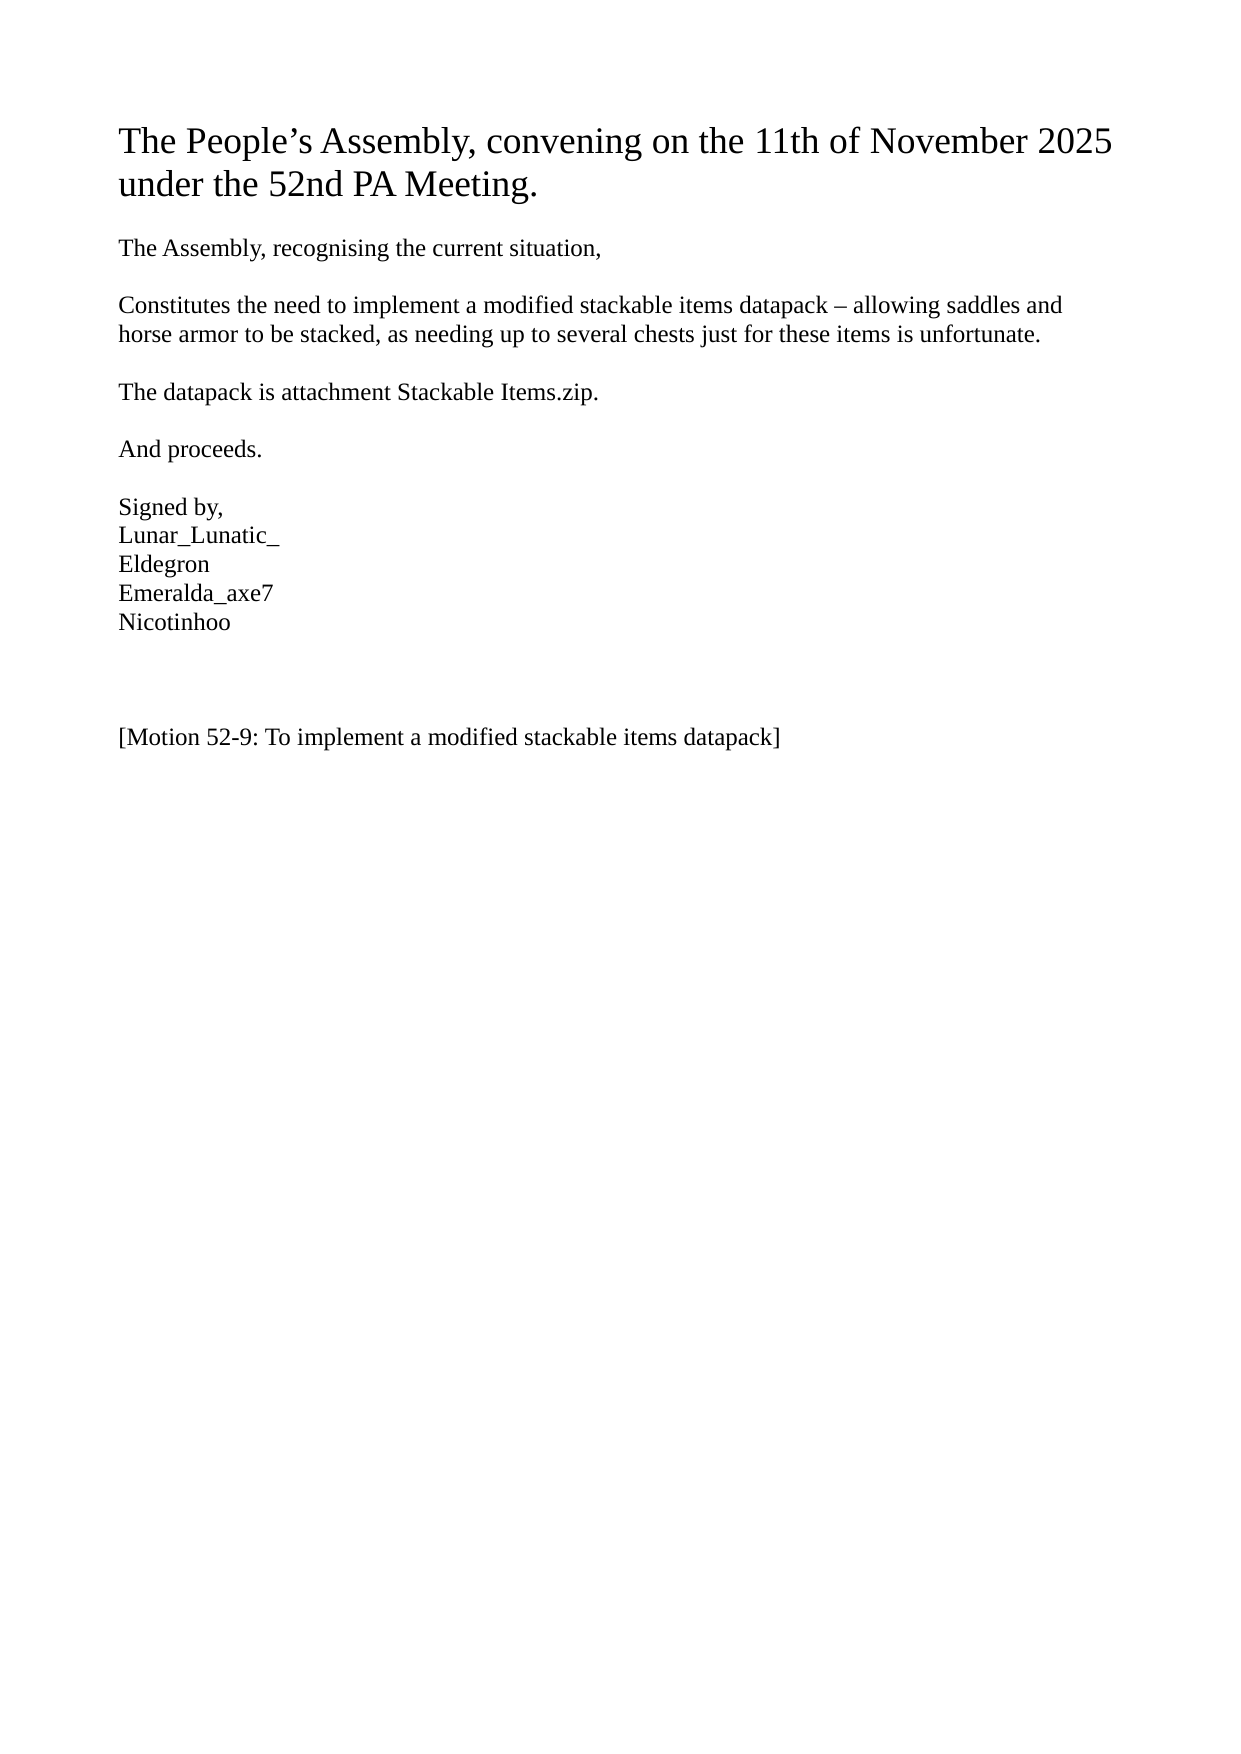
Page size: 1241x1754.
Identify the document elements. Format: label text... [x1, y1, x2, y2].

text Eldegron [118, 549, 1122, 578]
text Signed by, [118, 492, 1122, 521]
text And proceeds. [118, 434, 1122, 463]
text The People’s Assembly, convening on the 11th of November 2025 under the 52nd PA Meeting. [118, 118, 1122, 204]
text The datapack is attachment Stackable Items.zip. [118, 377, 1122, 406]
text Constitutes the need to implement a modified stackable items datapack – allowing saddles and horse armor to be stacked, as needing up to several chests just for these items is unfortunate. [118, 291, 1122, 348]
text [Motion 52-9: To implement a modified stackable items datapack] [118, 722, 1122, 751]
text Nicotinhoo [118, 607, 1122, 636]
text Lunar_Lunatic_ [118, 521, 1122, 549]
text Emeralda_axe7 [118, 578, 1122, 607]
text The Assembly, recognising the current situation, [118, 233, 1122, 262]
